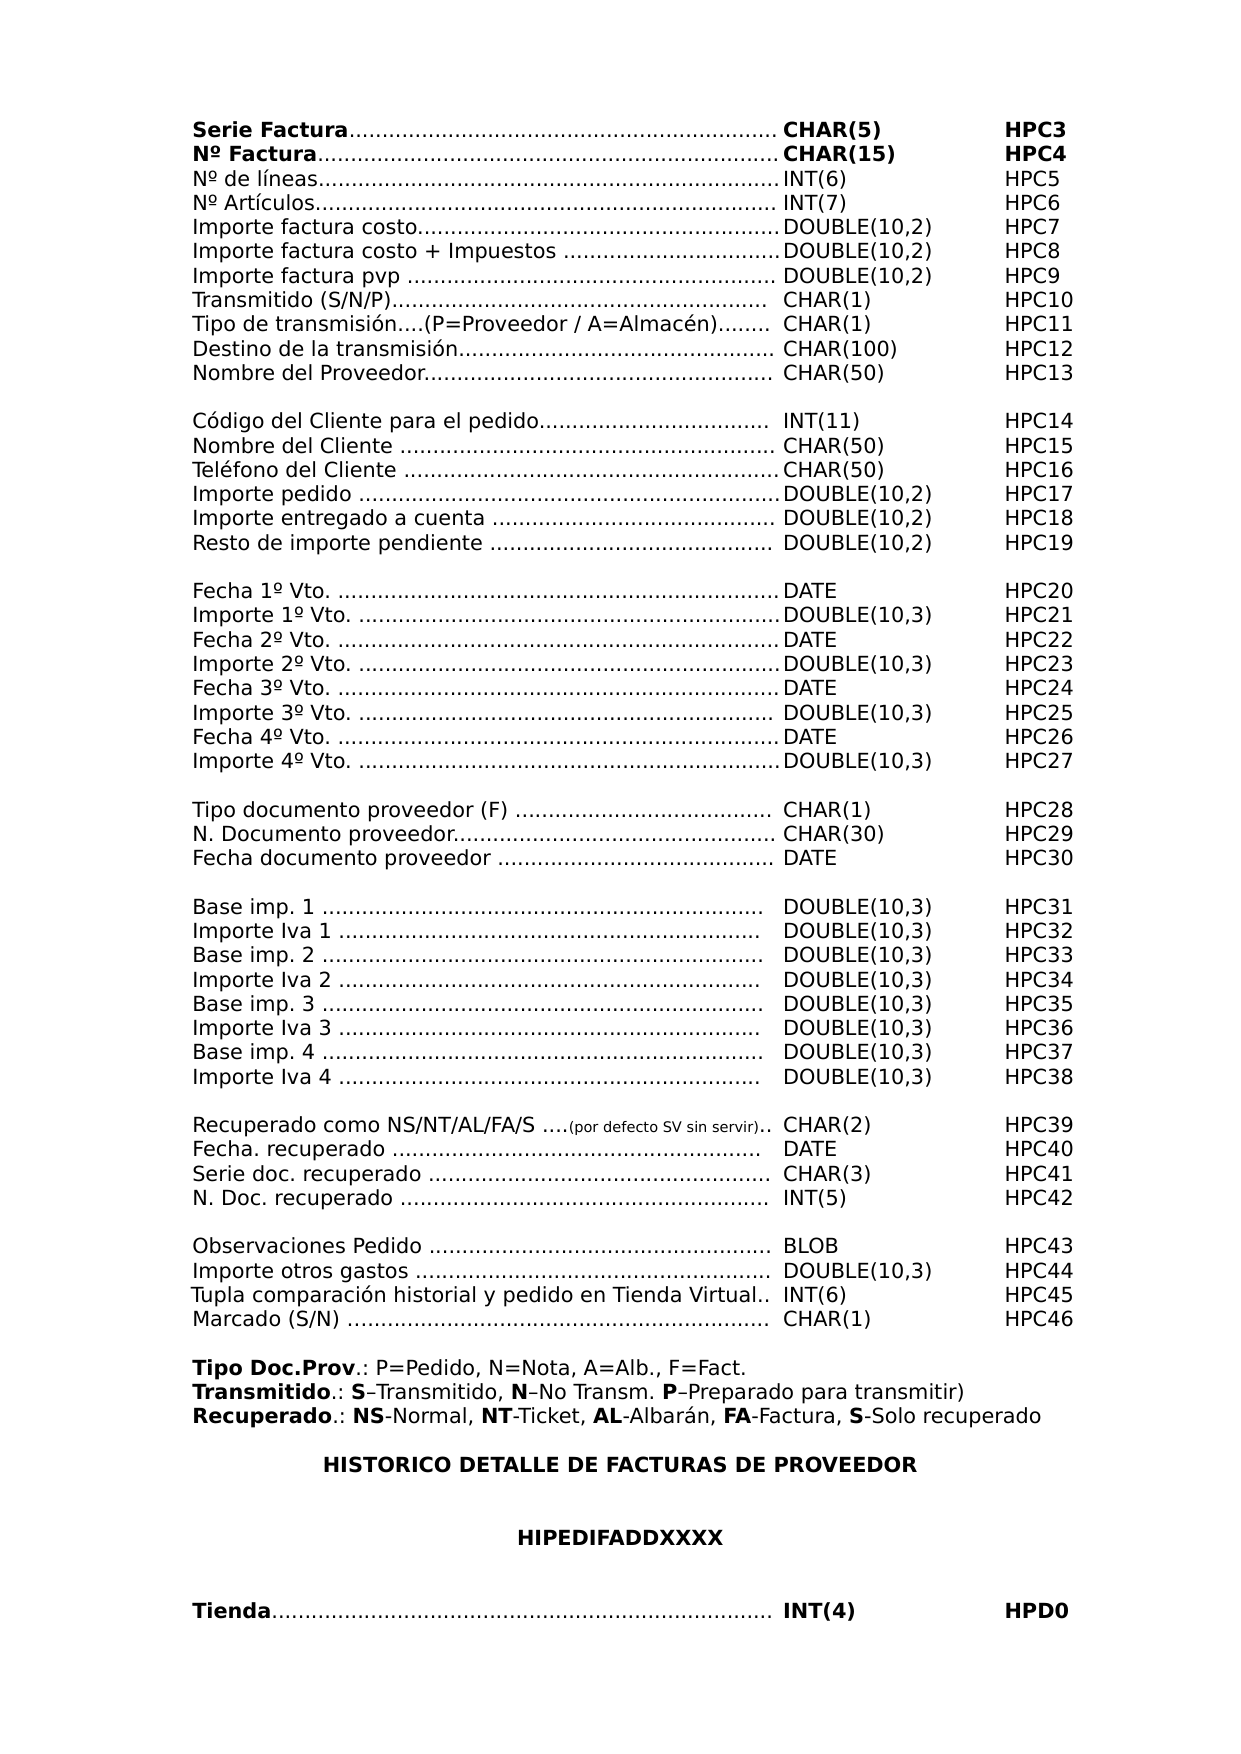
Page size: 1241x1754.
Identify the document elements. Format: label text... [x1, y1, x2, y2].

text Importe Iva 1 ................................................................ DOUBLE(10,3) HPC32 [118, 919, 1122, 943]
text Importe pedido ................................................................ DOUBLE(10,2) HPC17 [118, 482, 1122, 506]
text Fecha 2º Vto. ................................................................... DATE HPC22 [118, 628, 1122, 652]
text Importe Iva 2 ................................................................ DOUBLE(10,3) HPC34 [118, 968, 1122, 992]
text Marcado (S/N) …............................................................. CHAR(1) HPC46 [118, 1307, 1122, 1332]
text Serie Factura................................................................. CHAR(5) HPC3 [118, 118, 1122, 142]
text Base imp. 1 ................................................................... DOUBLE(10,3) HPC31 [118, 895, 1122, 919]
text Fecha 1º Vto. ................................................................... DATE HPC20 [118, 579, 1122, 603]
text Resto de importe pendiente ........................................... DOUBLE(10,2) HPC19 [118, 531, 1122, 555]
text N. Documento proveedor................................................. CHAR(30) HPC29 [118, 822, 1122, 846]
text HIPEDIFADDXXXX [118, 1526, 1122, 1550]
text Nombre del Cliente ......................................................... CHAR(50) HPC15 [118, 434, 1122, 458]
text Nº de líneas...................................................................... INT(6) HPC5 [118, 167, 1122, 191]
text Tupla comparación historial y pedido en Tienda Virtual.. INT(6) HPC45 [118, 1283, 1122, 1307]
text N. Doc. recuperado ........................................................ INT(5) HPC42 [118, 1186, 1122, 1210]
text Teléfono del Cliente ......................................................... CHAR(50) HPC16 [118, 458, 1122, 482]
text Importe factura costo....................................................... DOUBLE(10,2) HPC7 [118, 215, 1122, 239]
text Importe 4º Vto. ................................................................ DOUBLE(10,3) HPC27 [118, 749, 1122, 773]
text Base imp. 3 ................................................................... DOUBLE(10,3) HPC35 [118, 992, 1122, 1016]
text Tipo documento proveedor (F) ....................................... CHAR(1) HPC28 [118, 798, 1122, 822]
text Tipo de transmisión....(P=Proveedor / A=Almacén)........ CHAR(1) HPC11 [118, 312, 1122, 337]
text Recuperado.: NS-Normal, NT-Ticket, AL-Albarán, FA-Factura, S-Solo recuperado [118, 1404, 1122, 1429]
text Importe 1º Vto. ................................................................ DOUBLE(10,3) HPC21 [118, 603, 1122, 628]
text Nombre del Proveedor..................................................... CHAR(50) HPC13 [118, 361, 1122, 385]
text Serie doc. recuperado .................................................... CHAR(3) HPC41 [118, 1162, 1122, 1186]
text Nº Artículos...................................................................... INT(7) HPC6 [118, 191, 1122, 215]
text Fecha 3º Vto. ................................................................... DATE HPC24 [118, 676, 1122, 701]
text Recuperado como NS/NT/AL/FA/S ....(por defecto SV sin servir).. CHAR(2) HPC39 [118, 1113, 1122, 1137]
text Importe 3º Vto. ............................................................... DOUBLE(10,3) HPC25 [118, 701, 1122, 725]
text Tipo Doc.Prov.: P=Pedido, N=Nota, A=Alb., F=Fact. [118, 1356, 1122, 1380]
text Destino de la transmisión................................................ CHAR(100) HPC12 [118, 337, 1122, 361]
text Transmitido.: S–Transmitido, N–No Transm. P–Preparado para transmitir) [118, 1380, 1122, 1404]
text Importe 2º Vto. ................................................................ DOUBLE(10,3) HPC23 [118, 652, 1122, 676]
text Fecha 4º Vto. ................................................................... DATE HPC26 [118, 725, 1122, 749]
text Importe factura costo + Impuestos ................................. DOUBLE(10,2) HPC8 [118, 239, 1122, 264]
text Nº Factura...................................................................... CHAR(15) HPC4 [118, 142, 1122, 167]
text Base imp. 4 ................................................................... DOUBLE(10,3) HPC37 [118, 1040, 1122, 1065]
text Observaciones Pedido .................................................... BLOB HPC43 [118, 1234, 1122, 1259]
text Fecha. recuperado ........................................................ DATE HPC40 [118, 1137, 1122, 1162]
text Tienda............................................................................ INT(4) HPD0 [118, 1599, 1122, 1623]
text Fecha documento proveedor .......................................... DATE HPC30 [118, 846, 1122, 871]
text Importe entregado a cuenta ........................................... DOUBLE(10,2) HPC18 [118, 506, 1122, 531]
text Importe otros gastos ...................................................... DOUBLE(10,3) HPC44 [118, 1259, 1122, 1283]
text Importe Iva 3 ................................................................ DOUBLE(10,3) HPC36 [118, 1016, 1122, 1040]
text Importe Iva 4 ................................................................ DOUBLE(10,3) HPC38 [118, 1065, 1122, 1089]
text Código del Cliente para el pedido................................... INT(11) HPC14 [118, 409, 1122, 434]
text Transmitido (S/N/P)......................................................... CHAR(1) HPC10 [118, 288, 1122, 312]
text Importe factura pvp ........................................................ DOUBLE(10,2) HPC9 [118, 264, 1122, 288]
text Base imp. 2 ................................................................... DOUBLE(10,3) HPC33 [118, 943, 1122, 968]
text HISTORICO DETALLE DE FACTURAS DE PROVEEDOR [118, 1453, 1122, 1477]
